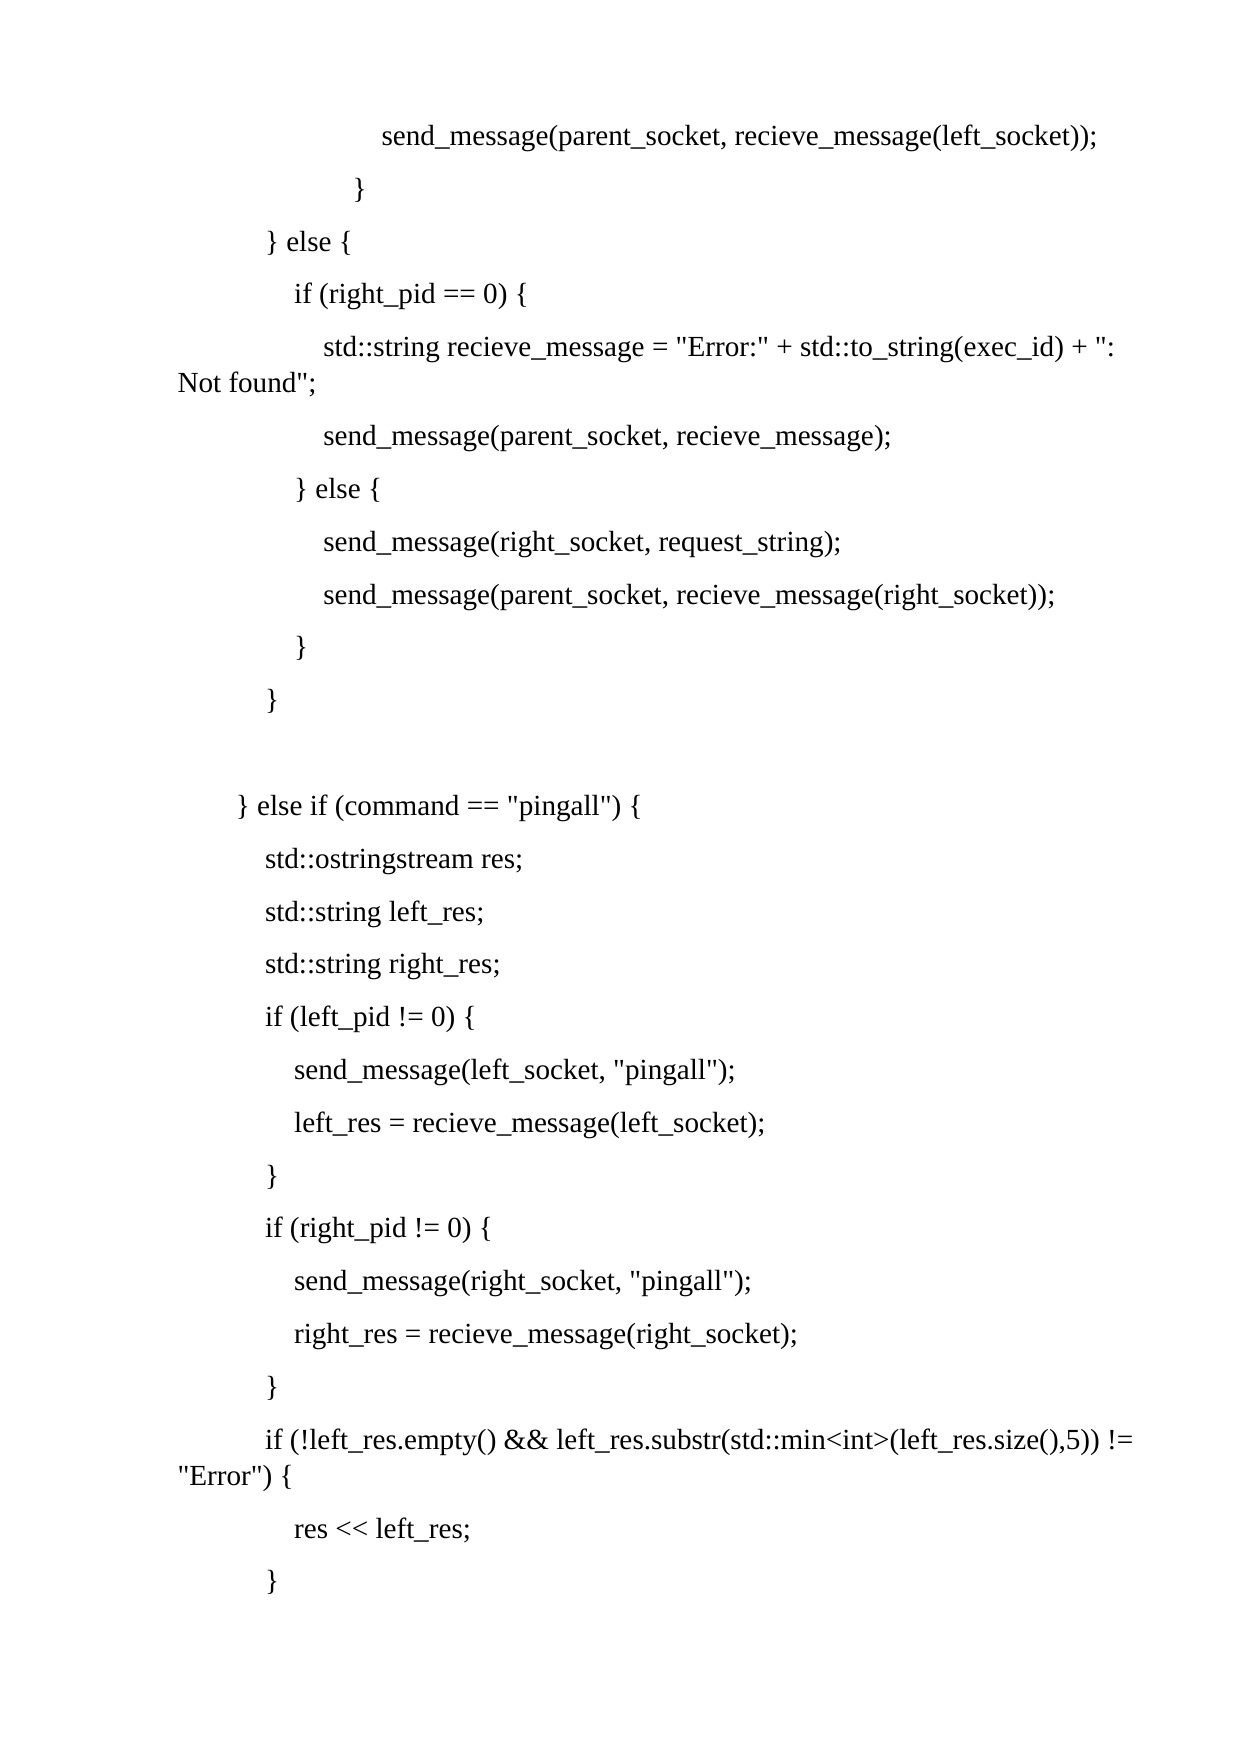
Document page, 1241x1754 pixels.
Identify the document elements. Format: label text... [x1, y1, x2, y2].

text std::ostringstream res; [177, 841, 1152, 874]
text send_message(parent_socket, recieve_message(right_socket)); [177, 577, 1152, 610]
text if (right_pid == 0) { [177, 277, 1152, 310]
text } [177, 1369, 1152, 1402]
text } else { [177, 471, 1152, 505]
text send_message(parent_socket, recieve_message); [177, 418, 1152, 452]
text if (right_pid != 0) { [177, 1211, 1152, 1244]
text if (!left_res.empty() && left_res.substr(std::min<int>(left_res.size(),5)) != "Error") { [177, 1422, 1152, 1491]
text send_message(parent_socket, recieve_message(left_socket)); [177, 118, 1152, 152]
text std::string recieve_message = "Error:" + std::to_string(exec_id) + ": Not found"; [177, 329, 1152, 399]
text } else if (command == "pingall") { [177, 788, 1152, 822]
text if (left_pid != 0) { [177, 999, 1152, 1033]
text } [177, 1563, 1152, 1597]
text send_message(right_socket, "pingall"); [177, 1263, 1152, 1297]
text } [177, 171, 1152, 204]
text send_message(right_socket, request_string); [177, 524, 1152, 557]
text } else { [177, 224, 1152, 257]
text res << left_res; [177, 1511, 1152, 1544]
text std::string right_res; [177, 946, 1152, 980]
text } [177, 629, 1152, 663]
text } [177, 682, 1152, 716]
text } [177, 1158, 1152, 1191]
text std::string left_res; [177, 894, 1152, 927]
text left_res = recieve_message(left_socket); [177, 1105, 1152, 1138]
text right_res = recieve_message(right_socket); [177, 1316, 1152, 1350]
text send_message(left_socket, "pingall"); [177, 1052, 1152, 1086]
